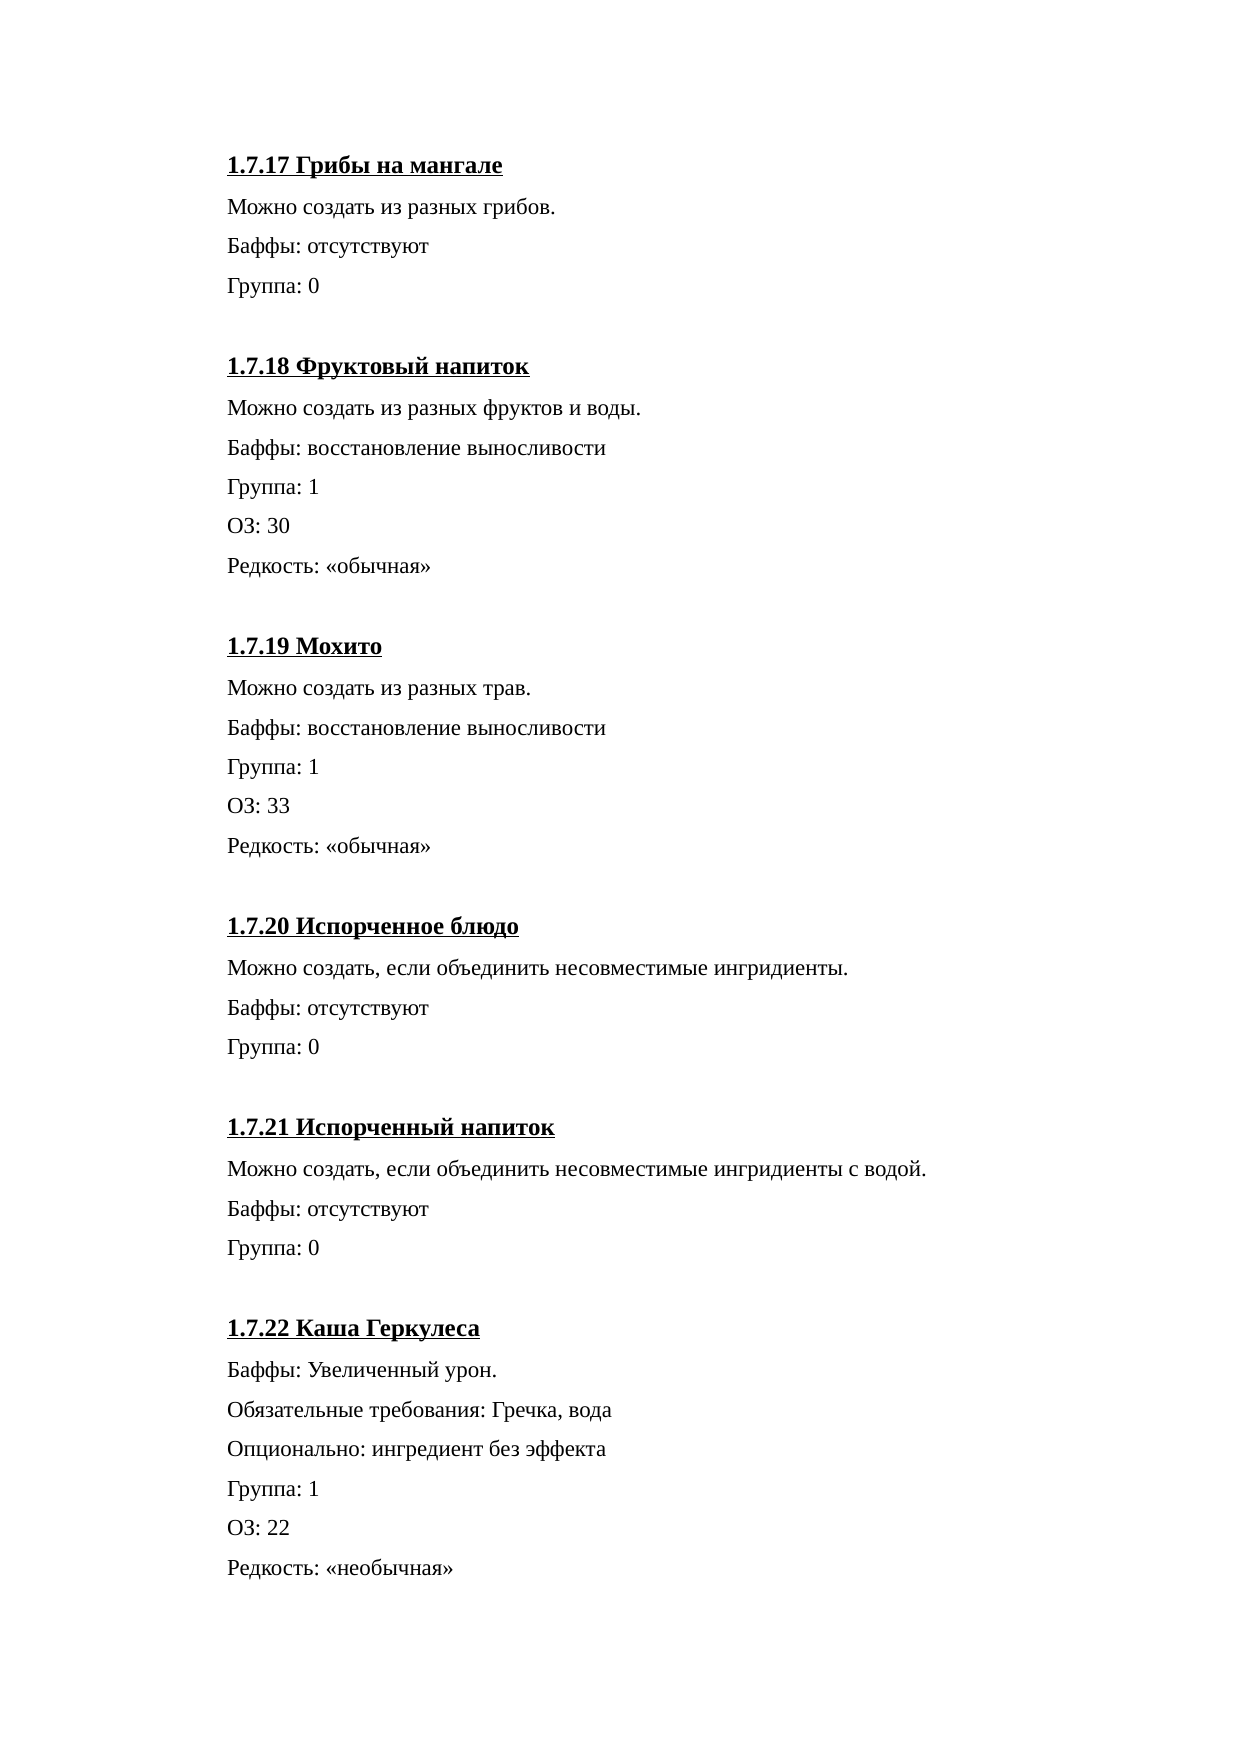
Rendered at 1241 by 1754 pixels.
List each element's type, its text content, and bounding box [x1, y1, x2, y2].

text Можно создать из разных трав. [150, 674, 1090, 701]
text Баффы: отсутствуют [150, 233, 1090, 259]
text Можно создать, если объединить несовместимые ингридиенты. [150, 954, 1090, 981]
text Баффы: отсутствуют [150, 1195, 1090, 1221]
text Редкость: «необычная» [150, 1554, 1090, 1580]
text 1.7.21 Испорченный напиток [150, 1112, 1090, 1141]
text ОЗ: 22 [150, 1514, 1090, 1541]
text ОЗ: 30 [150, 513, 1090, 539]
text 1.7.17 Грибы на мангале [150, 150, 1090, 179]
text Баффы: Увеличенный урон. [150, 1356, 1090, 1383]
text Баффы: восстановление выносливости [150, 434, 1090, 460]
text Можно создать из разных фруктов и воды. [150, 394, 1090, 421]
text Группа: 0 [150, 1234, 1090, 1261]
text Можно создать из разных грибов. [150, 193, 1090, 219]
text Группа: 1 [150, 473, 1090, 499]
text Баффы: отсутствуют [150, 994, 1090, 1020]
text Можно создать, если объединить несовместимые ингридиенты с водой. [150, 1155, 1090, 1182]
text Редкость: «обычная» [150, 832, 1090, 858]
text ОЗ: 33 [150, 793, 1090, 819]
text 1.7.22 Каша Геркулеса [150, 1313, 1090, 1342]
text Группа: 1 [150, 753, 1090, 779]
text Баффы: восстановление выносливости [150, 714, 1090, 740]
text Опционально: ингредиент без эффекта [150, 1435, 1090, 1462]
text Редкость: «обычная» [150, 552, 1090, 578]
text 1.7.18 Фруктовый напиток [150, 351, 1090, 380]
text Группа: 1 [150, 1475, 1090, 1501]
text Группа: 0 [150, 272, 1090, 298]
text 1.7.20 Испорченное блюдо [150, 911, 1090, 940]
text Обязательные требования: Гречка, вода [150, 1396, 1090, 1422]
text Группа: 0 [150, 1033, 1090, 1059]
text 1.7.19 Мохито [150, 631, 1090, 660]
